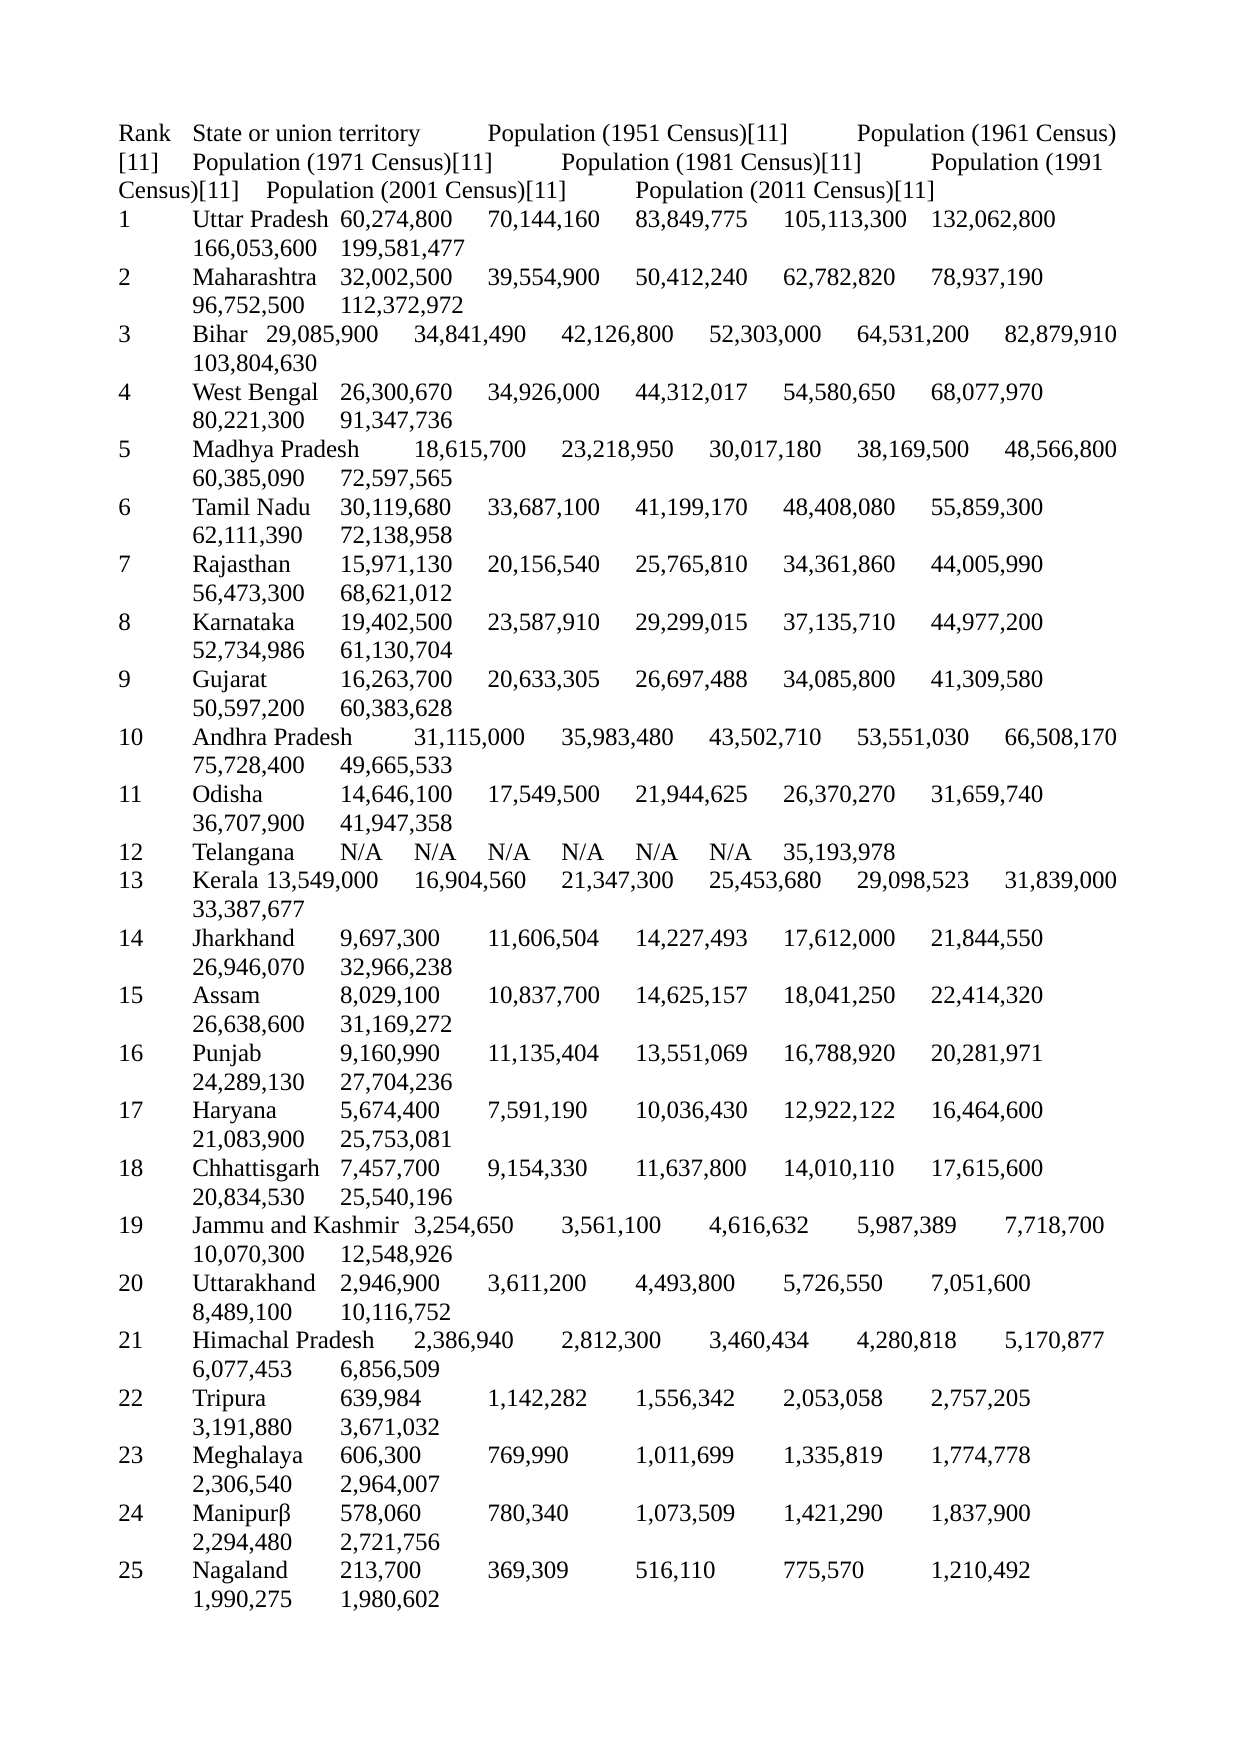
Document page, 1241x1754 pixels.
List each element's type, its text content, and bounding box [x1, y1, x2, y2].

text 13 Kerala 13,549,000 16,904,560 21,347,300 25,453,680 29,098,523 31,839,000 33,387,677 [118, 866, 1122, 923]
text 14 Jharkhand 9,697,300 11,606,504 14,227,493 17,612,000 21,844,550 26,946,070 32,966,238 [118, 923, 1122, 981]
text 20 Uttarakhand 2,946,900 3,611,200 4,493,800 5,726,550 7,051,600 8,489,100 10,116,752 [118, 1268, 1122, 1326]
text 25 Nagaland 213,700 369,309 516,110 775,570 1,210,492 1,990,275 1,980,602 [118, 1556, 1122, 1613]
text 23 Meghalaya 606,300 769,990 1,011,699 1,335,819 1,774,778 2,306,540 2,964,007 [118, 1441, 1122, 1498]
text 6 Tamil Nadu 30,119,680 33,687,100 41,199,170 48,408,080 55,859,300 62,111,390 72,138,958 [118, 492, 1122, 549]
text 15 Assam 8,029,100 10,837,700 14,625,157 18,041,250 22,414,320 26,638,600 31,169,272 [118, 981, 1122, 1038]
text 3 Bihar 29,085,900 34,841,490 42,126,800 52,303,000 64,531,200 82,879,910 103,804,630 [118, 319, 1122, 377]
text 21 Himachal Pradesh 2,386,940 2,812,300 3,460,434 4,280,818 5,170,877 6,077,453 6,856,509 [118, 1326, 1122, 1383]
text 9 Gujarat 16,263,700 20,633,305 26,697,488 34,085,800 41,309,580 50,597,200 60,383,628 [118, 664, 1122, 722]
text 4 West Bengal 26,300,670 34,926,000 44,312,017 54,580,650 68,077,970 80,221,300 91,347,736 [118, 377, 1122, 434]
text 8 Karnataka 19,402,500 23,587,910 29,299,015 37,135,710 44,977,200 52,734,986 61,130,704 [118, 607, 1122, 664]
text 10 Andhra Pradesh 31,115,000 35,983,480 43,502,710 53,551,030 66,508,170 75,728,400 49,665,533 [118, 722, 1122, 779]
text 17 Haryana 5,674,400 7,591,190 10,036,430 12,922,122 16,464,600 21,083,900 25,753,081 [118, 1096, 1122, 1153]
text Rank State or union territory Population (1951 Census)[11] Population (1961 Census)[11] Population (1971 Census)[11] Population (1981 Census)[11] Population (1991 Census)[11] Population (2001 Census)[11] Population (2011 Census)[11] [118, 118, 1122, 204]
text 16 Punjab 9,160,990 11,135,404 13,551,069 16,788,920 20,281,971 24,289,130 27,704,236 [118, 1038, 1122, 1096]
text 1 Uttar Pradesh 60,274,800 70,144,160 83,849,775 105,113,300 132,062,800 166,053,600 199,581,477 [118, 204, 1122, 262]
text 19 Jammu and Kashmir 3,254,650 3,561,100 4,616,632 5,987,389 7,718,700 10,070,300 12,548,926 [118, 1211, 1122, 1268]
text 12 Telangana N/A N/A N/A N/A N/A N/A 35,193,978 [118, 837, 1122, 866]
text 11 Odisha 14,646,100 17,549,500 21,944,625 26,370,270 31,659,740 36,707,900 41,947,358 [118, 779, 1122, 837]
text 18 Chhattisgarh 7,457,700 9,154,330 11,637,800 14,010,110 17,615,600 20,834,530 25,540,196 [118, 1153, 1122, 1211]
text 7 Rajasthan 15,971,130 20,156,540 25,765,810 34,361,860 44,005,990 56,473,300 68,621,012 [118, 549, 1122, 607]
text 22 Tripura 639,984 1,142,282 1,556,342 2,053,058 2,757,205 3,191,880 3,671,032 [118, 1383, 1122, 1441]
text 5 Madhya Pradesh 18,615,700 23,218,950 30,017,180 38,169,500 48,566,800 60,385,090 72,597,565 [118, 434, 1122, 492]
text 24 Manipurβ 578,060 780,340 1,073,509 1,421,290 1,837,900 2,294,480 2,721,756 [118, 1498, 1122, 1556]
text 2 Maharashtra 32,002,500 39,554,900 50,412,240 62,782,820 78,937,190 96,752,500 112,372,972 [118, 262, 1122, 319]
